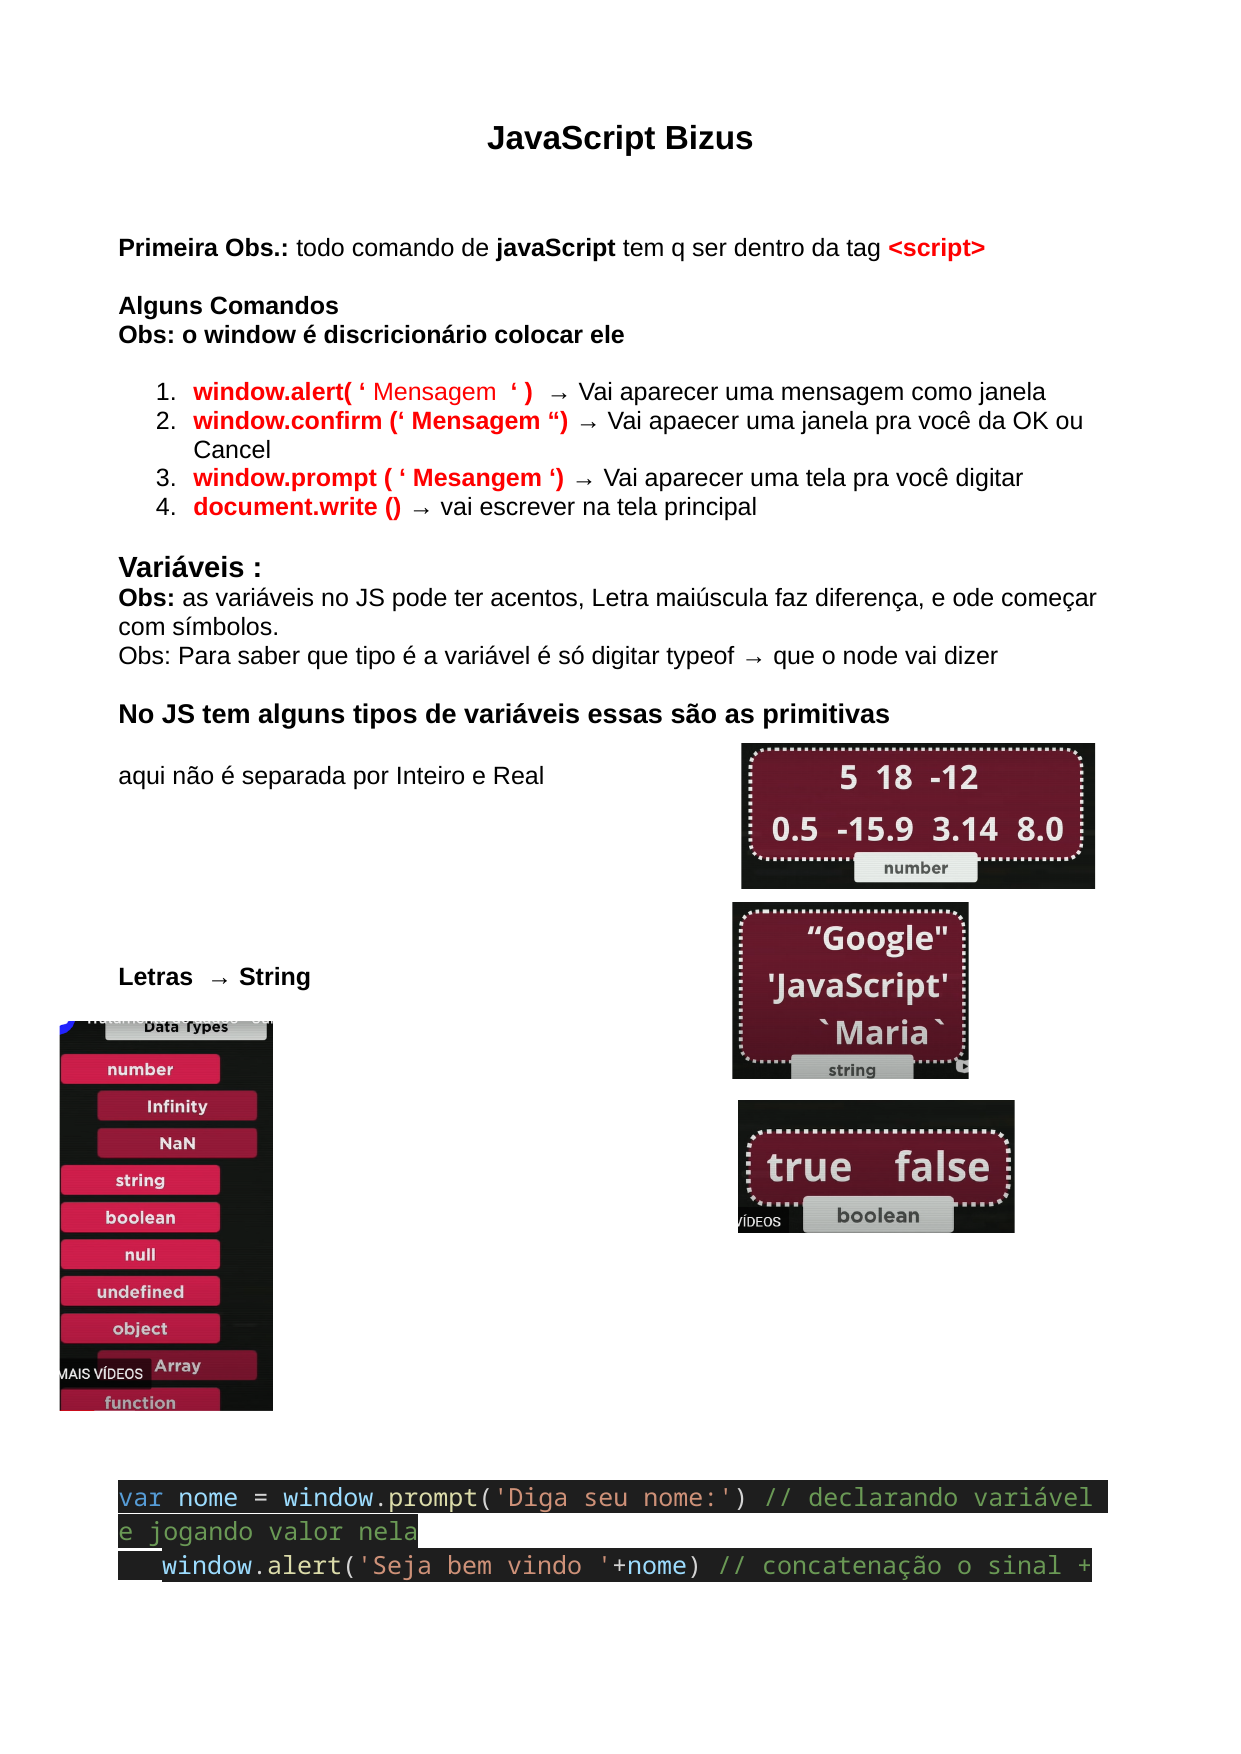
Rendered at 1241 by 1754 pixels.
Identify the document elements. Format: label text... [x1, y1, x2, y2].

picture [732, 902, 969, 1079]
text Letras → String [118, 962, 732, 991]
text var nome = window.prompt('Diga seu nome:') // declarando variável e jogando valor nela [118, 1479, 1122, 1548]
text Variáveis : [118, 550, 1122, 583]
picture [59, 1021, 273, 1411]
text Obs: o window é discricionário colocar ele [118, 320, 1122, 348]
list window.alert( ‘ Mensagem ‘ ) → Vai aparecer uma mensagem como janela [156, 377, 1122, 406]
text Obs: Para saber que tipo é a variável é só digitar typeof → que o node vai dizer [118, 641, 1122, 669]
text Alguns Comandos [118, 291, 1122, 320]
text JavaScript Bizus [118, 118, 1122, 157]
text aqui não é separada por Inteiro e Real [118, 761, 741, 789]
picture [741, 743, 1096, 889]
text [969, 962, 1122, 991]
text No JS tem alguns tipos de variáveis essas são as primitivas [118, 698, 1122, 729]
list document.write () → vai escrever na tela principal [156, 492, 1122, 521]
list window.prompt ( ‘ Mesangem ‘) → Vai aparecer uma tela pra você digitar [156, 463, 1122, 492]
text Primeira Obs.: todo comando de javaScript tem q ser dentro da tag <script> [118, 233, 1122, 262]
list window.confirm (‘ Mensagem “) → Vai apaecer uma janela pra você da OK ou Cancel [156, 406, 1122, 463]
text Obs: as variáveis no JS pode ter acentos, Letra maiúscula faz diferença, e ode começar com símbolos. [118, 583, 1122, 641]
picture [738, 1100, 1015, 1233]
text window.alert('Seja bem vindo '+nome) // concatenação o sinal + [118, 1548, 1122, 1582]
